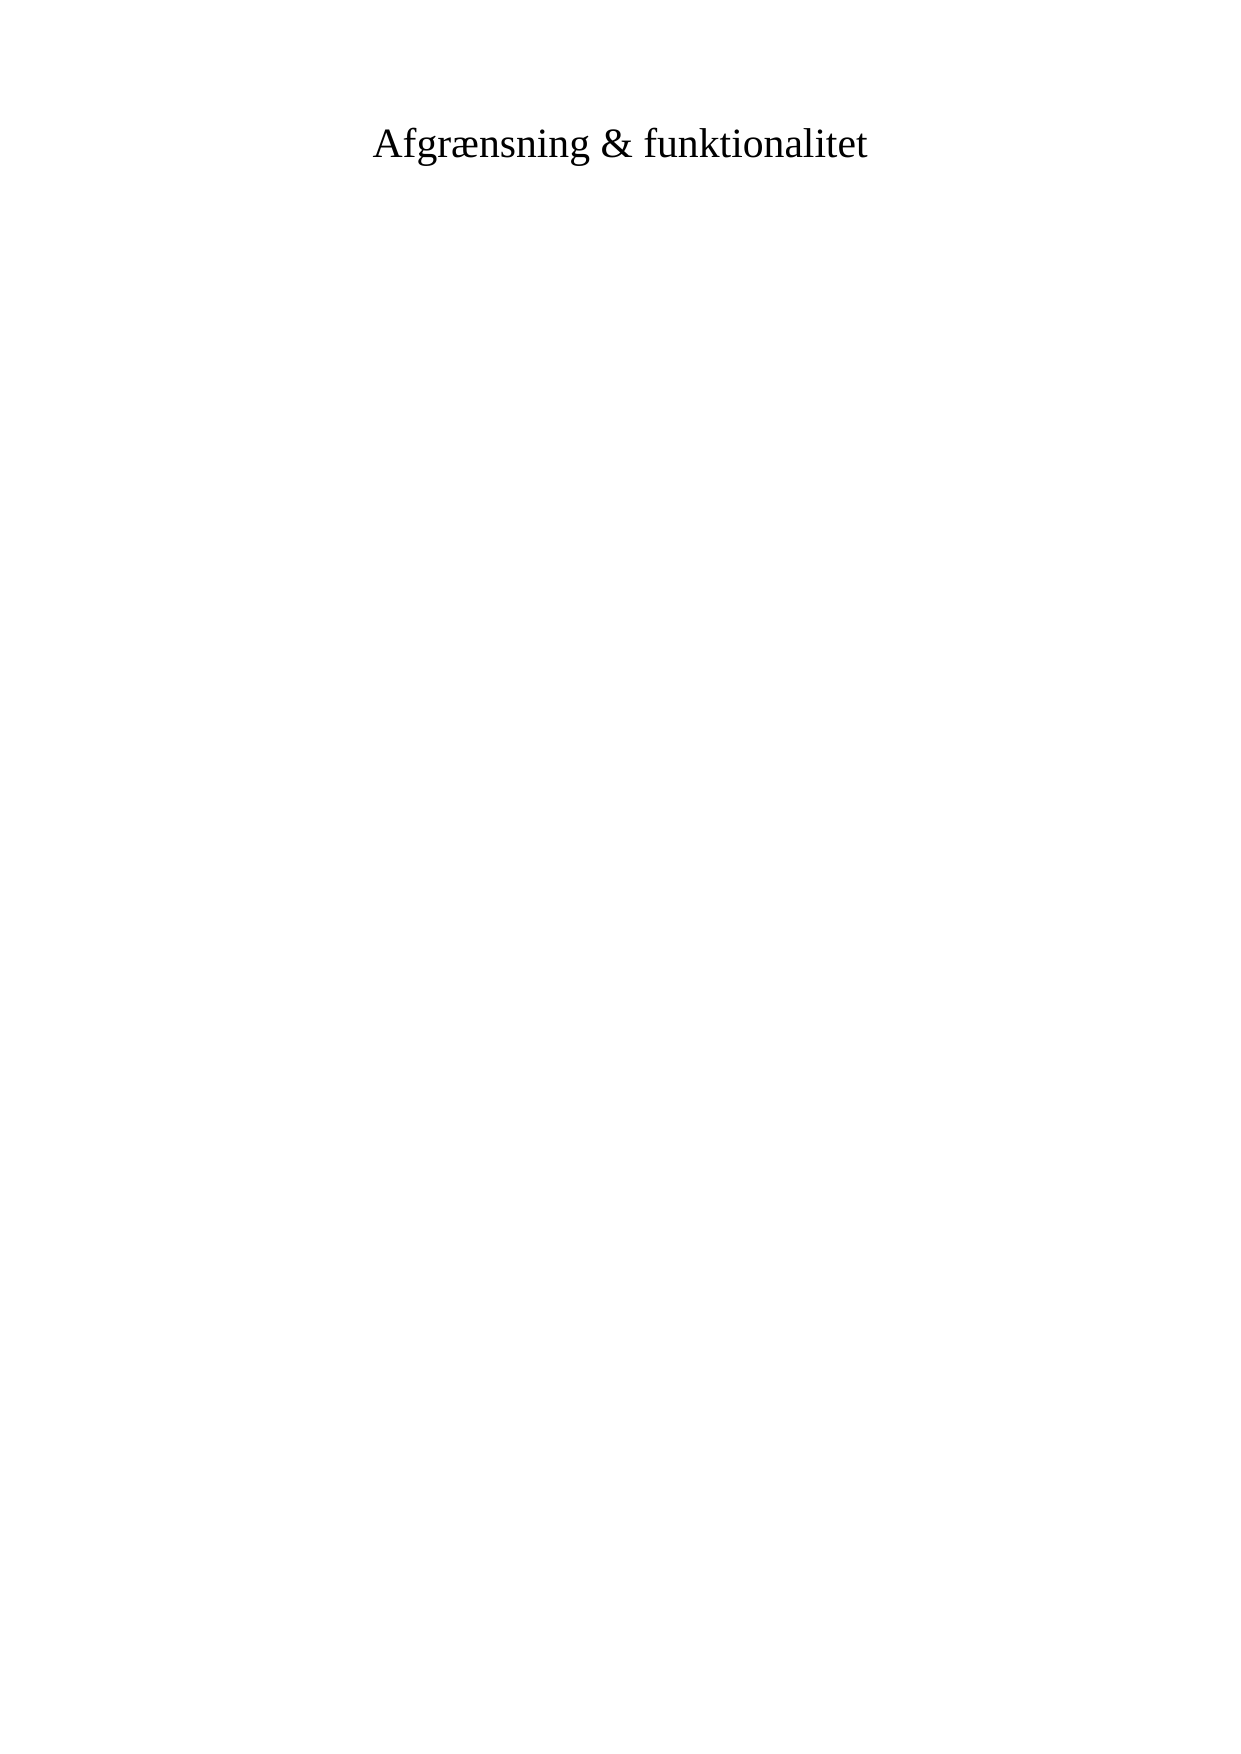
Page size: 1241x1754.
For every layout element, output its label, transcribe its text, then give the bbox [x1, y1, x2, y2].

text Afgrænsning & funktionalitet [118, 118, 1122, 166]
